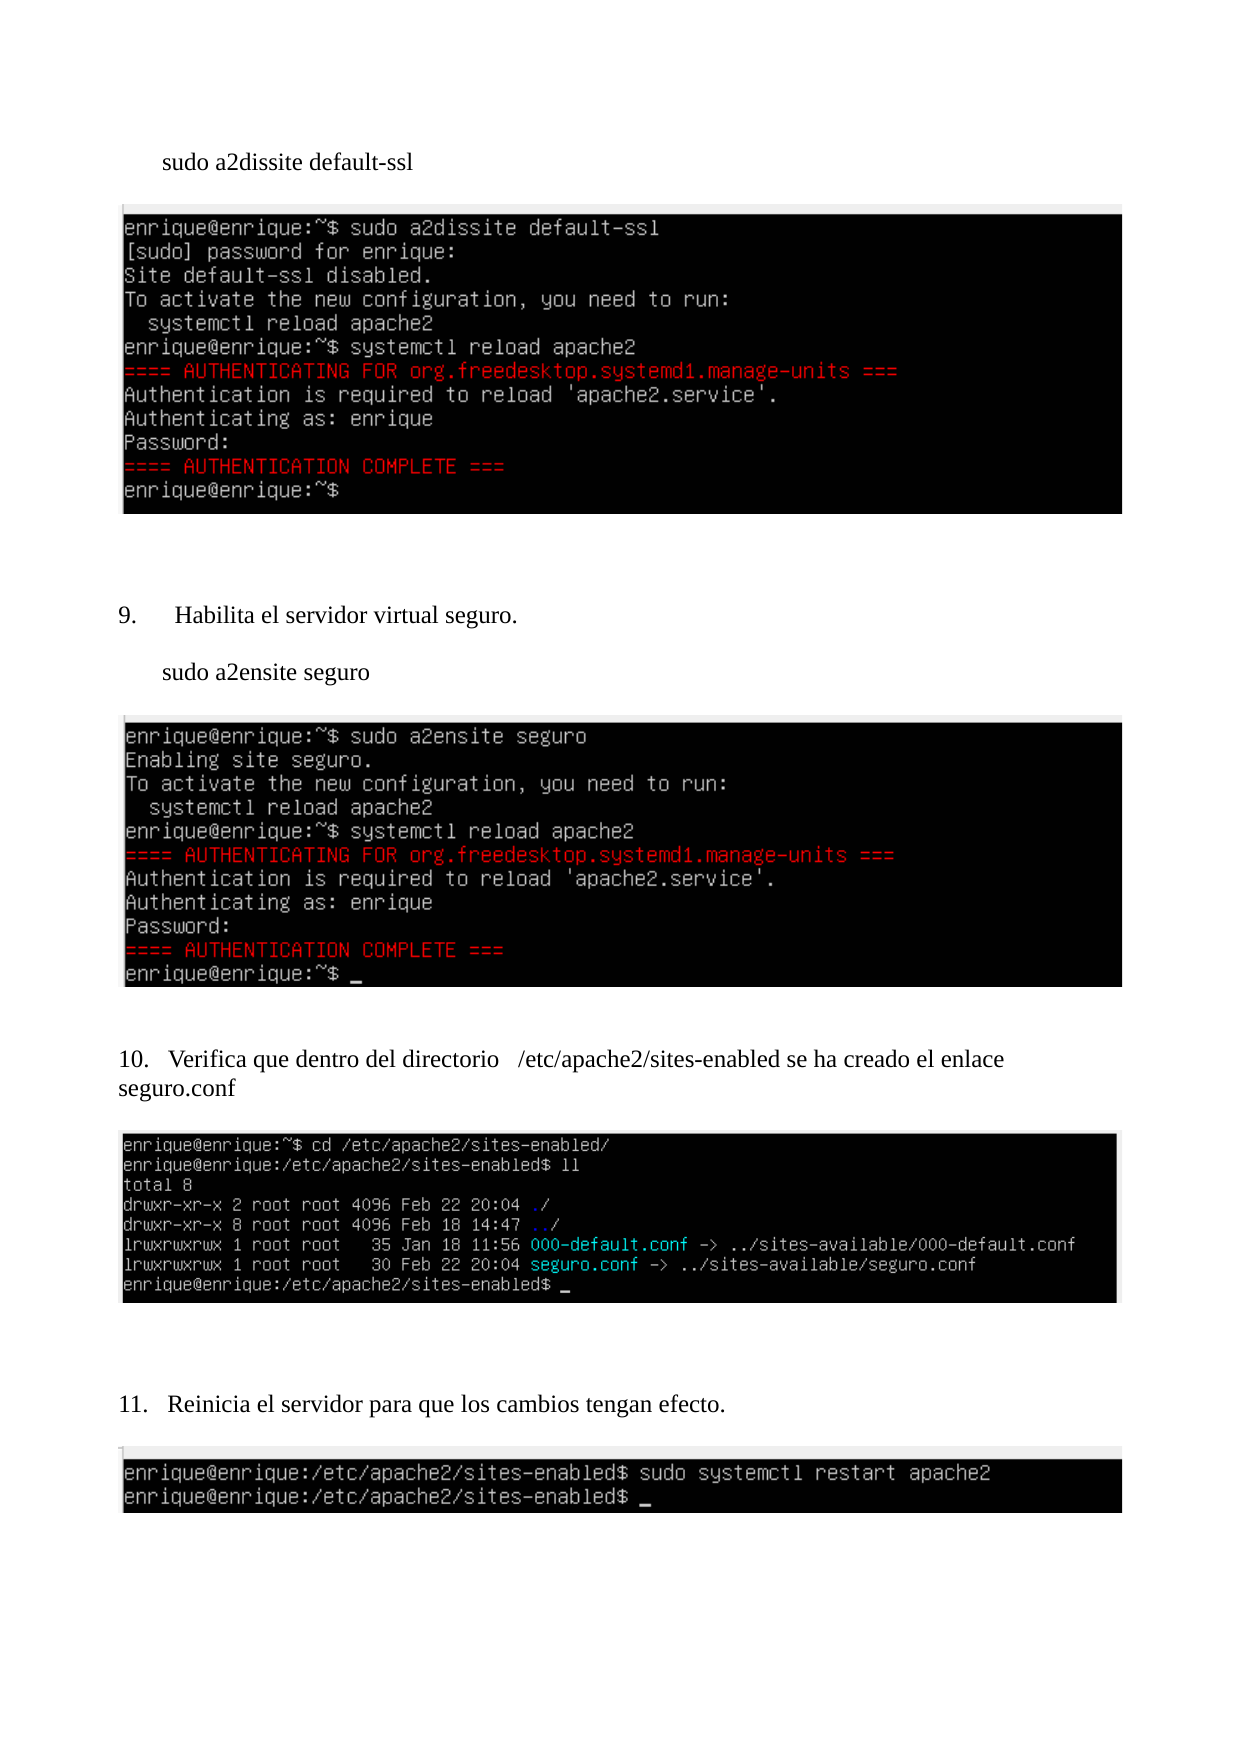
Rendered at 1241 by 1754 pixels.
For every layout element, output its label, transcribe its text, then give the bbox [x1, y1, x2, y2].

text sudo a2dissite default-ssl [118, 147, 1122, 176]
picture [118, 1446, 1123, 1513]
picture [118, 715, 1123, 987]
text 11. Reinicia el servidor para que los cambios tengan efecto. [118, 1389, 1122, 1418]
picture [118, 1130, 1123, 1303]
text 10. Verifica que dentro del directorio /etc/apache2/sites-enabled se ha creado el enlace seguro.conf [118, 1044, 1122, 1102]
text sudo a2ensite seguro [118, 657, 1122, 686]
text 9. Habilita el servidor virtual seguro. [118, 600, 1122, 629]
picture [118, 204, 1123, 514]
